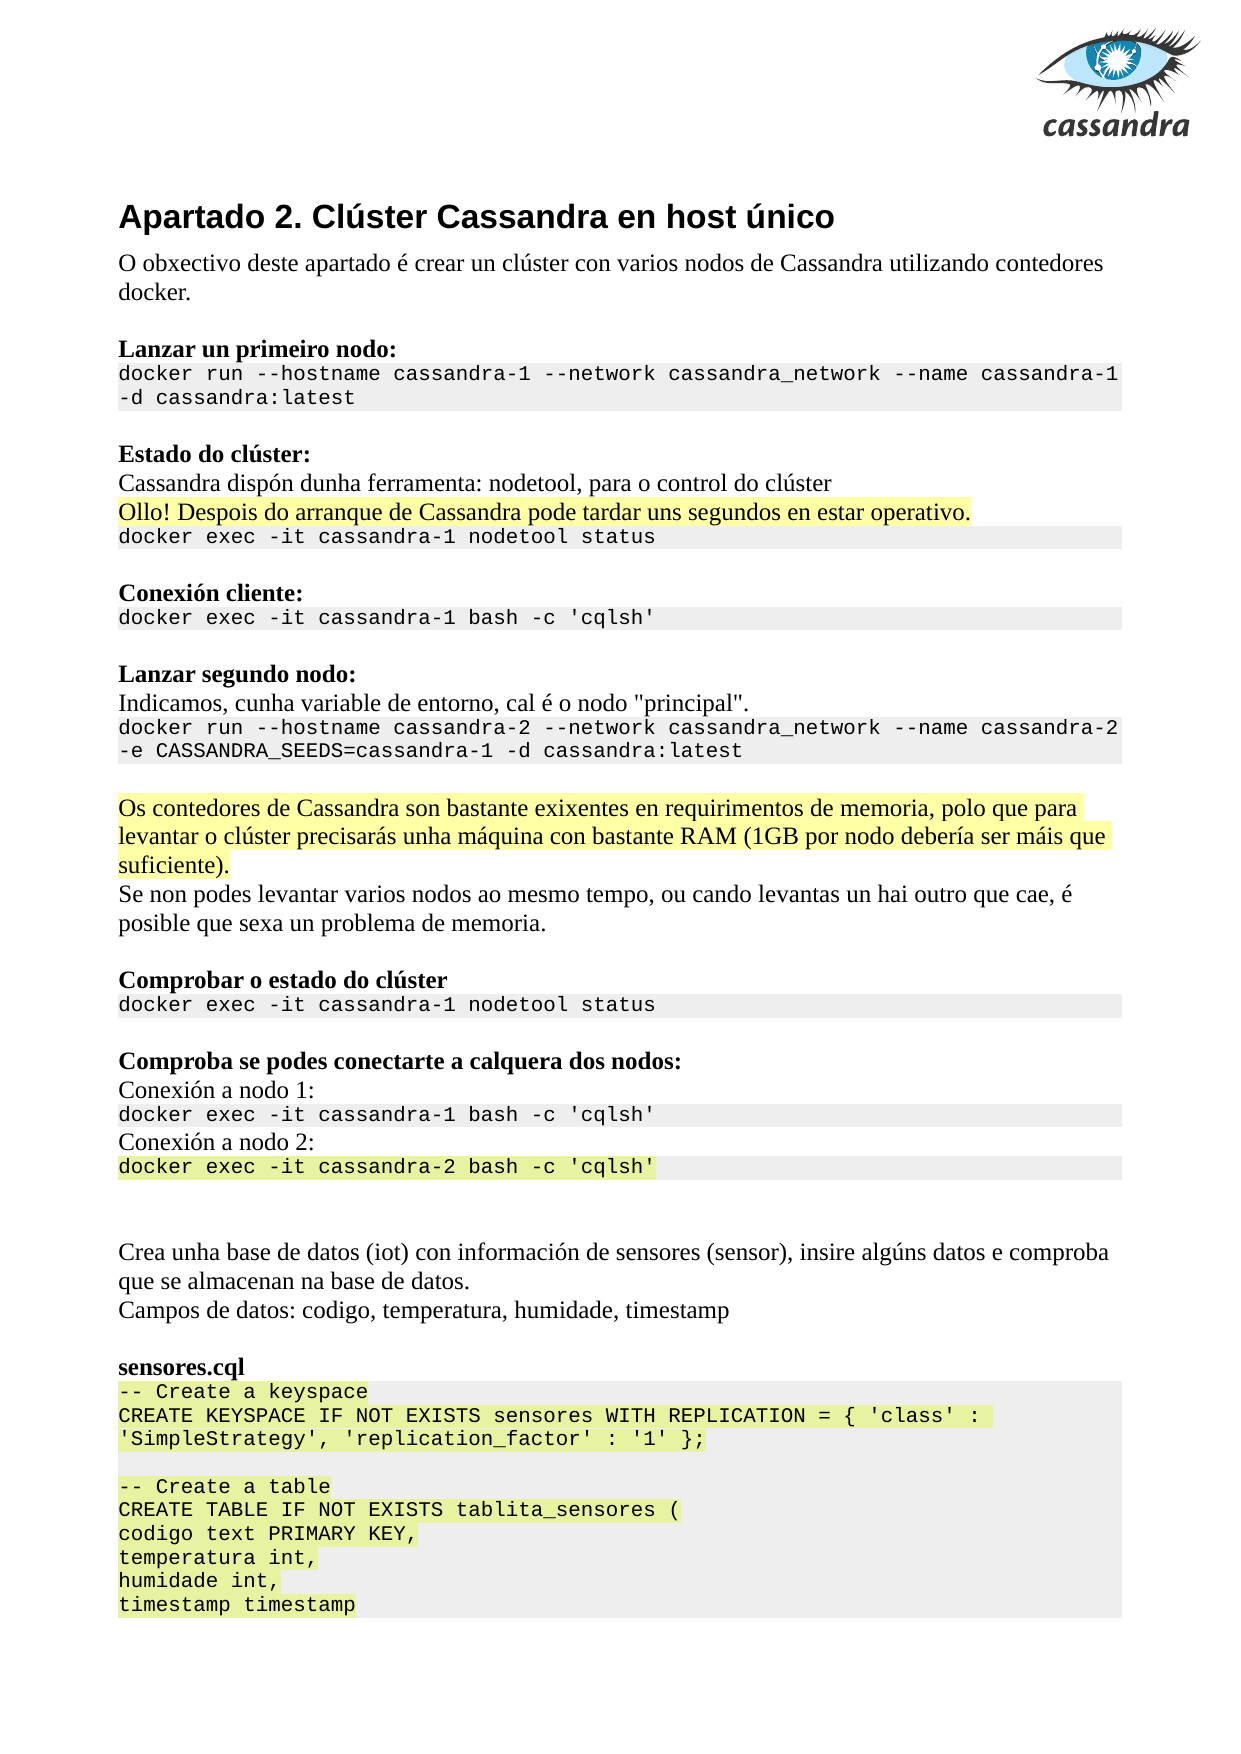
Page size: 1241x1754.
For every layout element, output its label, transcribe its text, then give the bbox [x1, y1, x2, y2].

text docker exec -it cassandra-1 bash -c 'cqlsh' [118, 1104, 1122, 1127]
text docker run --hostname cassandra-1 --network cassandra_network --name cassandra-1 -d cassandra:latest [118, 363, 1122, 411]
text -- Create a table [118, 1476, 1122, 1499]
text O obxectivo deste apartado é crear un clúster con varios nodos de Cassandra utilizando contedores docker. [118, 248, 1122, 306]
text CREATE KEYSPACE IF NOT EXISTS sensores WITH REPLICATION = { 'class' : 'SimpleStrategy', 'replication_factor' : '1' }; [118, 1405, 1122, 1452]
text Conexión cliente: [118, 578, 1122, 607]
text Crea unha base de datos (iot) con información de sensores (sensor), insire algúns datos e comproba que se almacenan na base de datos. [118, 1237, 1122, 1295]
text -- Create a keyspace [118, 1381, 1122, 1405]
text Lanzar segundo nodo: [118, 659, 1122, 688]
text Lanzar un primeiro nodo: [118, 334, 1122, 363]
text Comproba se podes conectarte a calquera dos nodos: [118, 1046, 1122, 1075]
text humidade int, [118, 1570, 1122, 1594]
text Ollo! Despois do arranque de Cassandra pode tardar uns segundos en estar operativo. [118, 497, 1122, 526]
text Se non podes levantar varios nodos ao mesmo tempo, ou cando levantas un hai outro que cae, é posible que sexa un problema de memoria. [118, 879, 1122, 936]
text sensores.cql [118, 1352, 1122, 1381]
text Comprobar o estado do clúster [118, 965, 1122, 994]
text docker exec -it cassandra-1 nodetool status [118, 994, 1122, 1018]
subtitle Apartado 2. Clúster Cassandra en host único [118, 197, 1122, 236]
text docker exec -it cassandra-1 bash -c 'cqlsh' [118, 607, 1122, 630]
text Os contedores de Cassandra son bastante exixentes en requirimentos de memoria, polo que para levantar o clúster precisarás unha máquina con bastante RAM (1GB por nodo debería ser máis que suficiente). [118, 793, 1122, 879]
text docker run --hostname cassandra-2 --network cassandra_network --name cassandra-2 -e CASSANDRA_SEEDS=cassandra-1 -d cassandra:latest [118, 717, 1122, 764]
text CREATE TABLE IF NOT EXISTS tablita_sensores ( [118, 1499, 1122, 1523]
text Estado do clúster: [118, 439, 1122, 468]
text temperatura int, [118, 1547, 1122, 1570]
text Campos de datos: codigo, temperatura, humidade, timestamp [118, 1295, 1122, 1324]
text Conexión a nodo 2: [118, 1127, 1122, 1156]
text docker exec -it cassandra-1 nodetool status [118, 526, 1122, 549]
text Indicamos, cunha variable de entorno, cal é o nodo "principal". [118, 688, 1122, 717]
text timestamp timestamp [118, 1594, 1122, 1618]
text codigo text PRIMARY KEY, [118, 1523, 1122, 1547]
text Cassandra dispón dunha ferramenta: nodetool, para o control do clúster [118, 468, 1122, 497]
text Conexión a nodo 1: [118, 1075, 1122, 1104]
text docker exec -it cassandra-2 bash -c 'cqlsh' [118, 1156, 1122, 1180]
